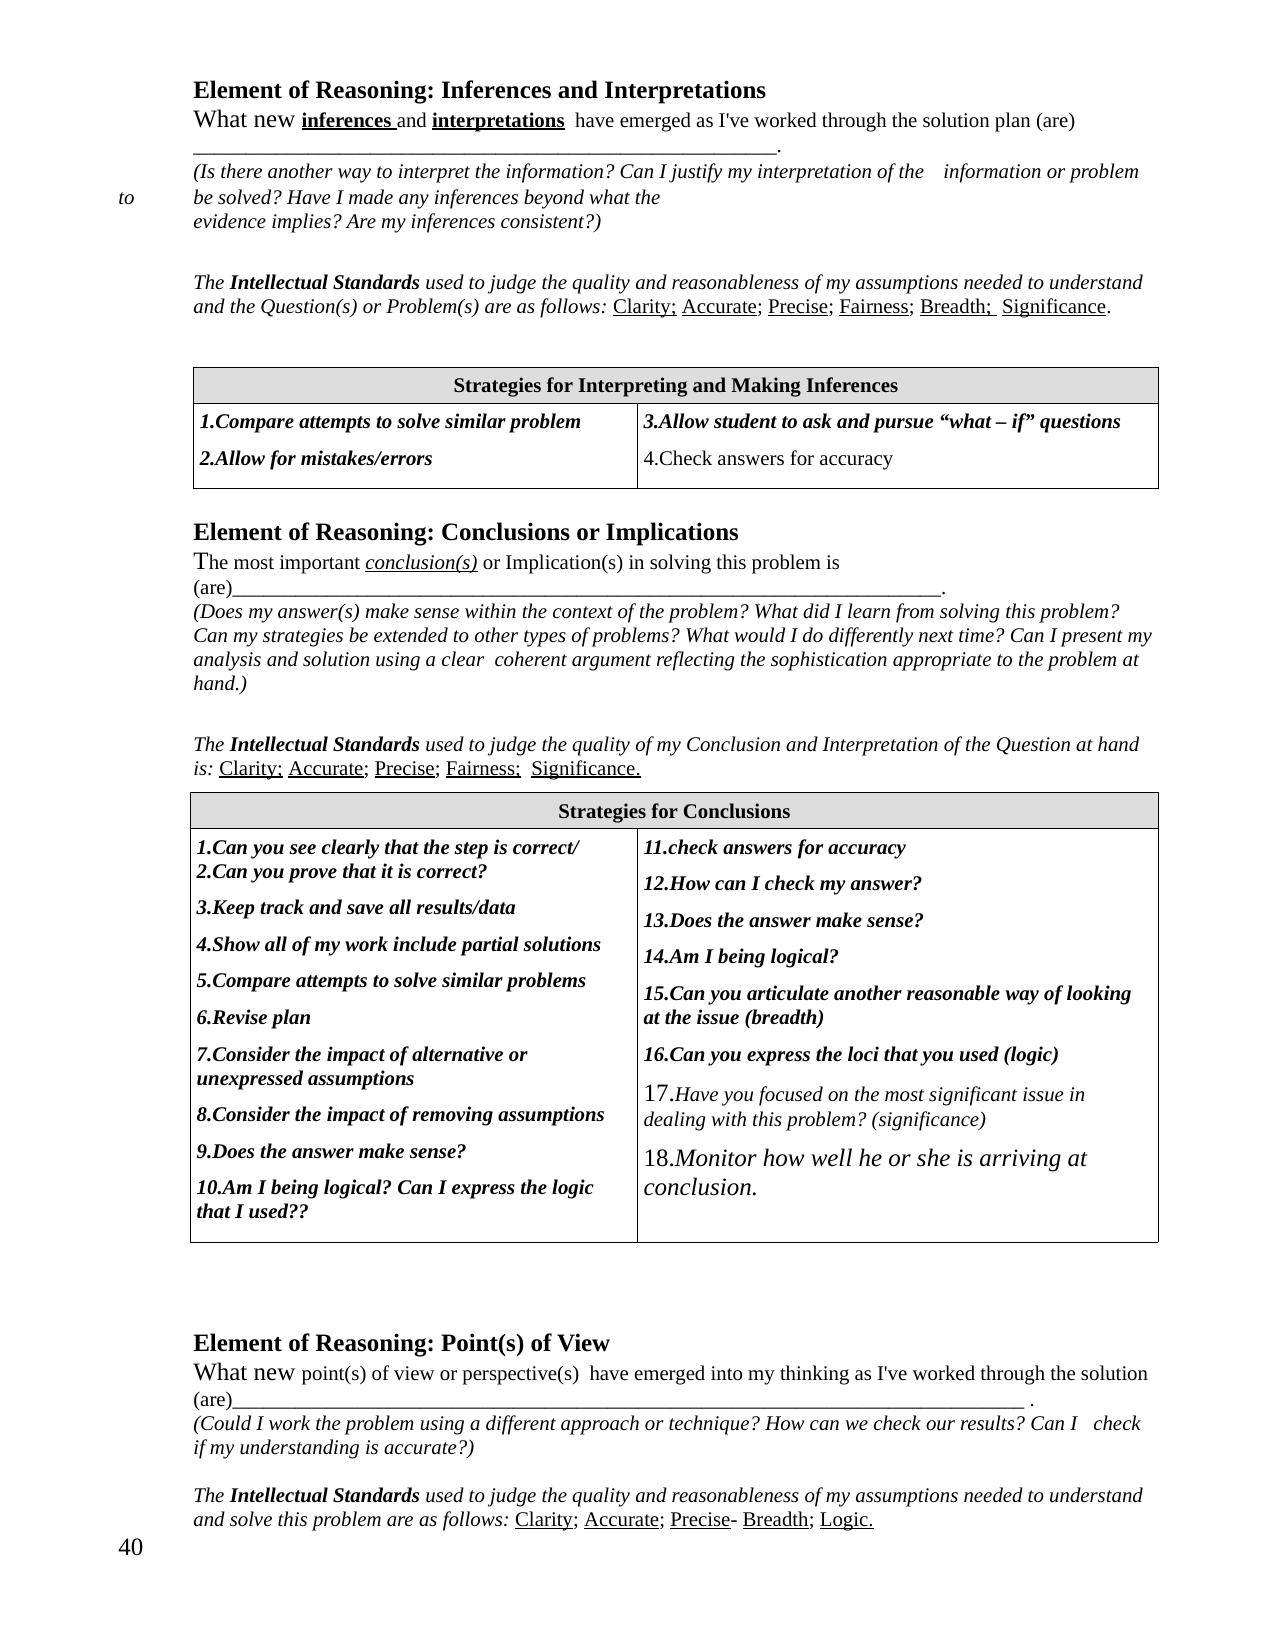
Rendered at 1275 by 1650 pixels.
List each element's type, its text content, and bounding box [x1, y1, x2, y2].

text Element of Reasoning: Conclusions or Implications [118, 517, 1157, 546]
text The Intellectual Standards used to judge the quality and reasonableness of my assumptions needed to understand and solve this problem are as follows: Clarity; Accurate; Precise- Breadth; Logic. [118, 1483, 1157, 1531]
text Element of Reasoning: Point(s) of View [118, 1328, 1157, 1357]
table_header Strategies for Interpreting and Making Inferences [194, 368, 1158, 403]
table_cell Compare attempts to solve similar problem Allow for mistakes/errors [194, 404, 637, 488]
text (Could I work the problem using a different approach or technique? How can we check our results? Can I check if my understanding is accurate?) [118, 1411, 1157, 1459]
text The Intellectual Standards used to judge the quality of my Conclusion and Interpretation of the Question at hand is: Clarity; Accurate; Precise; Fairness; Significance. [118, 732, 1157, 780]
text evidence implies? Are my inferences consistent?) [118, 209, 1157, 233]
text (Does my answer(s) make sense within the context of the problem? What did I learn from solving this problem? Can my strategies be extended to other types of problems? What would I do differently next time? Can I present my analysis and solution using a clear coherent argument reflecting the sophistication appropriate to the problem at hand.) [118, 599, 1157, 695]
table_cell check answers for accuracy How can I check my answer? Does the answer make sense? Am I being logical? Can you articulate another reasonable way of looking at the issue (breadth) Can you express the loci that you used (logic) Have you focused on the most significant issue in dealing with this problem? (significance) Monitor how well he or she is arriving at conclusion. [638, 829, 1158, 1242]
text What new inferences and interpretations have emerged as I've worked through the solution plan (are) ________________________________________________________. [118, 104, 1157, 157]
text What new point(s) of view or perspective(s) have emerged into my thinking as I've worked through the solution (are)____________________________________________________________________________ . [118, 1357, 1157, 1411]
table_cell Can you see clearly that the step is correct/ Can you prove that it is correct? Keep track and save all results/data Show all of my work include partial solutions Compare attempts to solve similar problems Revise plan Consider the impact of alternative or unexpressed assumptions Consider the impact of removing assumptions Does the answer make sense? Am I being logical? Can I express the logic that I used?? [191, 829, 637, 1242]
text The Intellectual Standards used to judge the quality and reasonableness of my assumptions needed to understand and the Question(s) or Problem(s) are as follows: Clarity; Accurate; Precise; Fairness; Breadth; Significance. [118, 270, 1157, 318]
text Element of Reasoning: Inferences and Interpretations [118, 75, 1157, 104]
table_header Strategies for Conclusions [191, 793, 1158, 828]
text The most important conclusion(s) or Implication(s) in solving this problem is (are)____________________________________________________________________. [118, 546, 1157, 599]
table_cell Allow student to ask and pursue “what – if” questions Check answers for accuracy [638, 404, 1158, 488]
text (Is there another way to interpret the information? Can I justify my interpretation of the information or problem to be solved? Have I made any inferences beyond what the [118, 157, 1157, 209]
